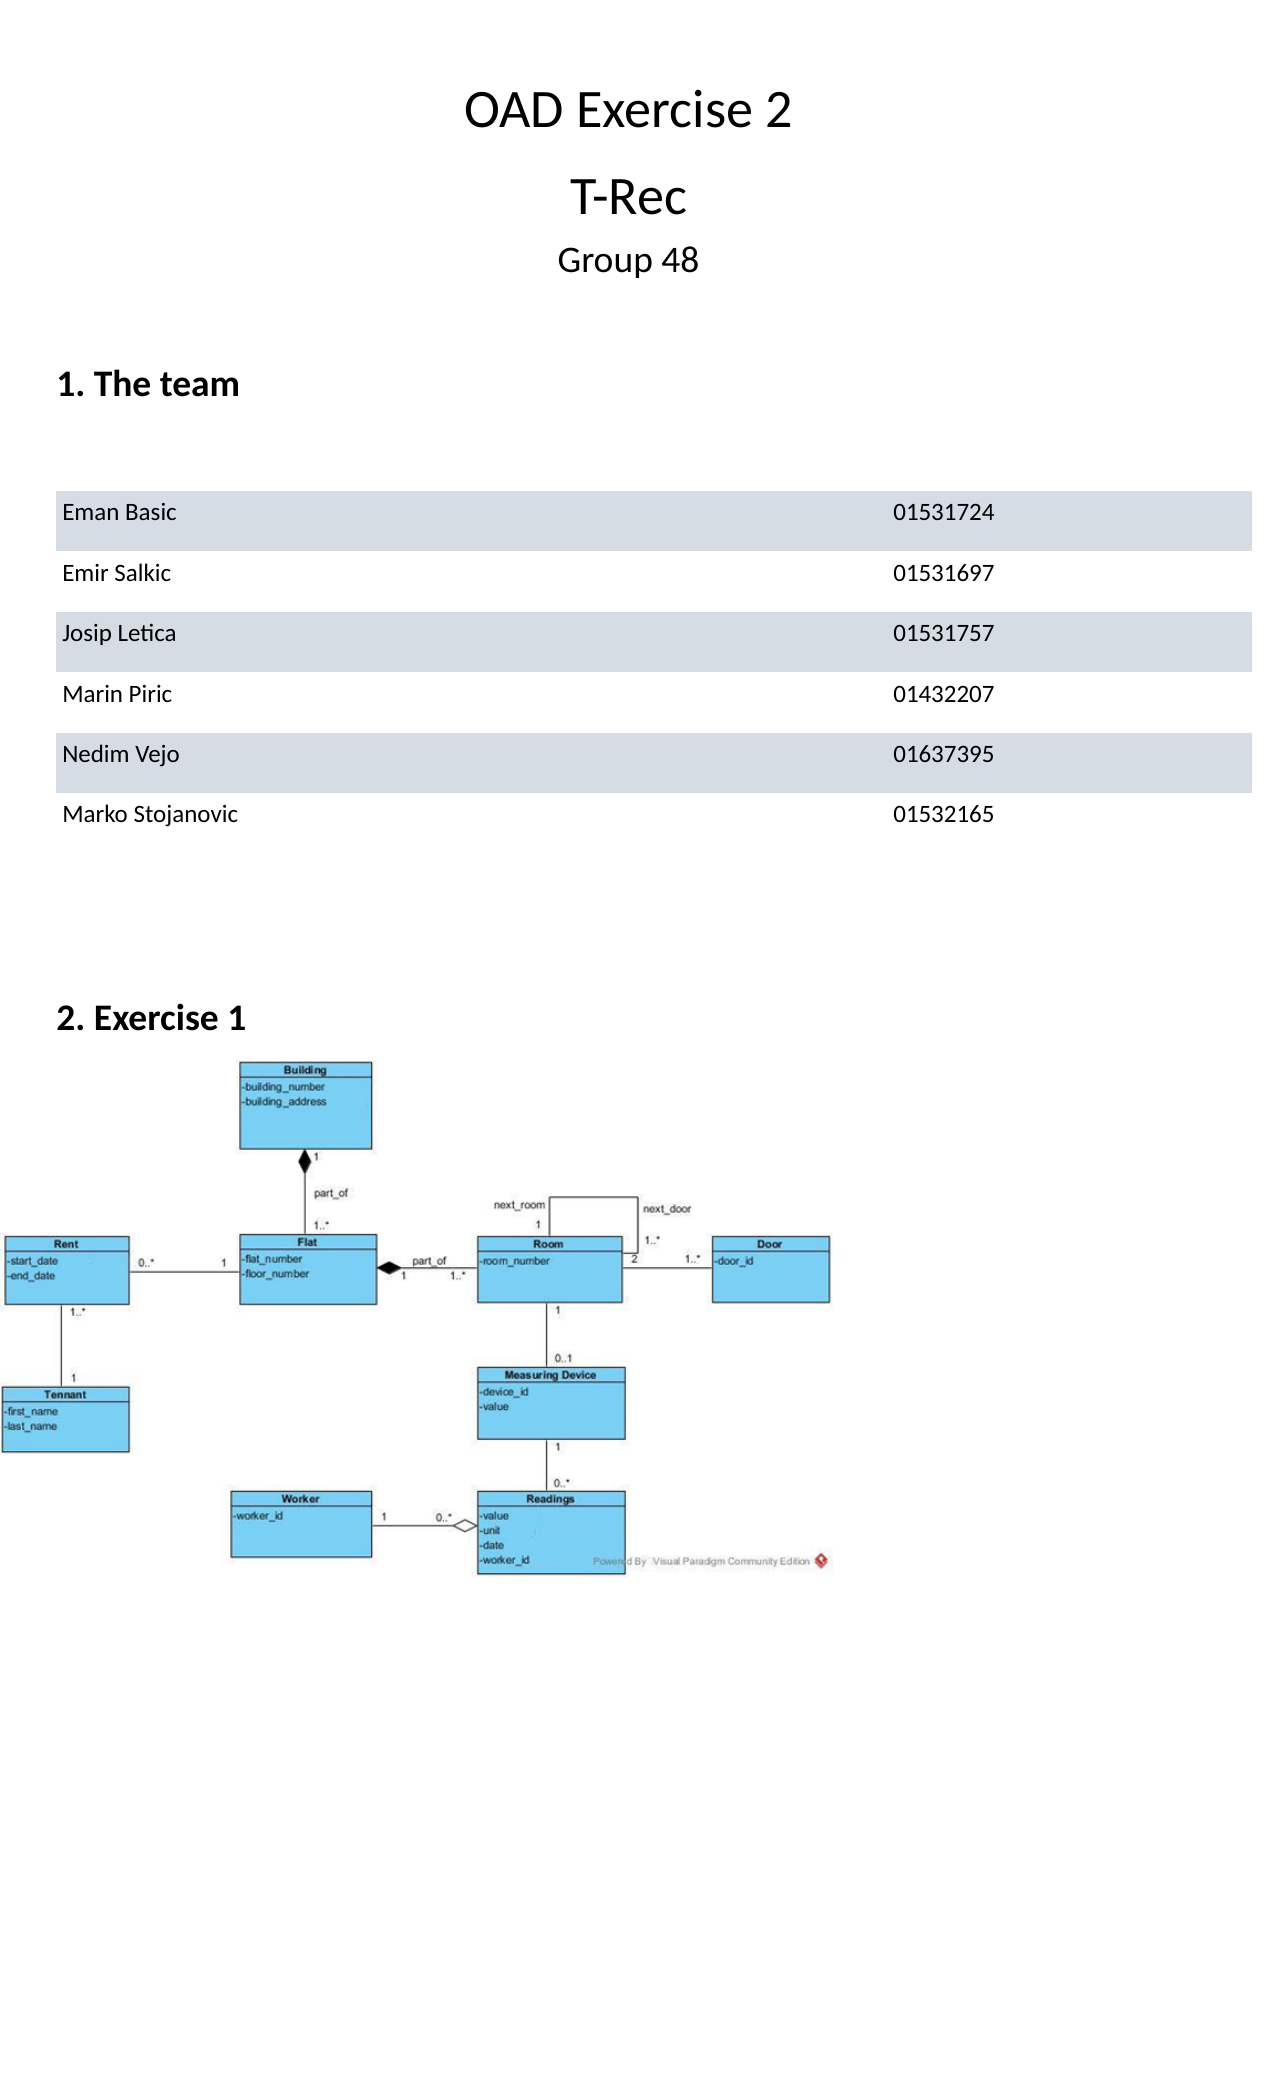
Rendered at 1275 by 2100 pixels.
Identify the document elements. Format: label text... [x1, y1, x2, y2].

table_cell Josip Letica [56, 612, 654, 672]
table_cell 01637395 [654, 733, 1252, 793]
table_header Eman Basic [56, 491, 654, 551]
table_cell 01531757 [654, 612, 1252, 672]
table_cell Marin Piric [56, 672, 654, 732]
table_cell Nedim Vejo [56, 733, 654, 793]
text Group 48 [56, 236, 1200, 282]
text 1. The team [56, 360, 1210, 406]
text T-Rec [56, 162, 1200, 228]
table_cell Marko Stojanovic [56, 793, 654, 853]
text 2. Exercise 1 [56, 994, 1210, 1040]
table_cell 01432207 [654, 672, 1252, 732]
table_cell 01532165 [654, 793, 1252, 853]
table_header 01531724 [654, 491, 1252, 551]
table_cell Emir Salkic [56, 551, 654, 612]
text OAD Exercise 2 [56, 75, 1200, 141]
table_cell 01531697 [654, 551, 1252, 612]
